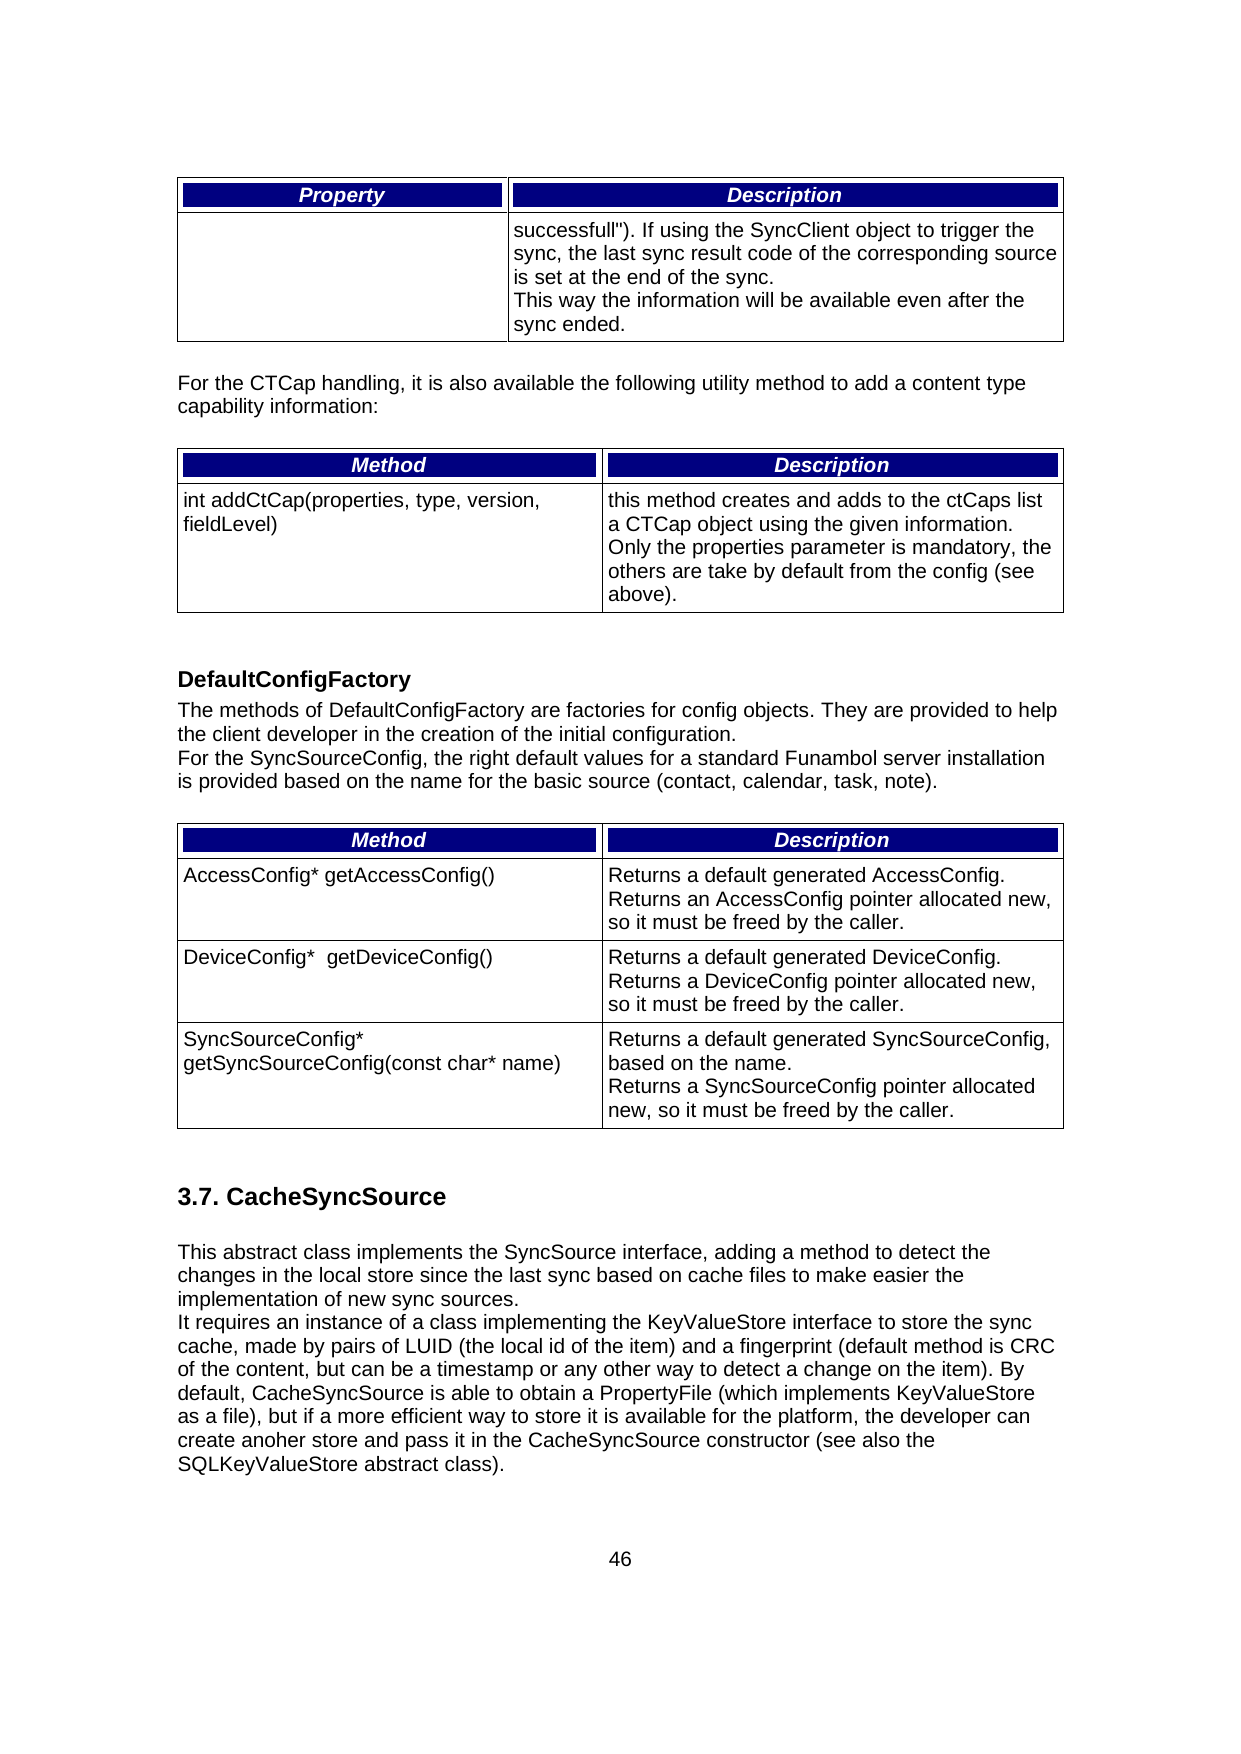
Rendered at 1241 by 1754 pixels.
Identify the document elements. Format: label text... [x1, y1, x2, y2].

table_cell successfull"). If using the SyncClient object to trigger the sync, the last sync result code of the corresponding source is set at the end of the sync. This way the information will be available even after the sync ended. [509, 213, 1063, 341]
table_cell AccessConfig* getAccessConfig() [178, 859, 602, 940]
table_cell Returns a default generated AccessConfig. Returns an AccessConfig pointer allocated new, so it must be freed by the caller. [603, 859, 1063, 940]
table_cell SyncSourceConfig* getSyncSourceConfig(const char* name) [178, 1023, 602, 1128]
table_cell Returns a default generated DeviceConfig. Returns a DeviceConfig pointer allocated new, so it must be freed by the caller. [603, 941, 1063, 1022]
text This abstract class implements the SyncSource interface, adding a method to detect the changes in the local store since the last sync based on cache files to make easier the implementation of new sync sources. [177, 1240, 1063, 1311]
table_header Property [178, 178, 507, 212]
table_cell Returns a default generated SyncSourceConfig, based on the name. Returns a SyncSourceConfig pointer allocated new, so it must be freed by the caller. [603, 1023, 1063, 1128]
table_cell [178, 213, 507, 341]
table_cell this method creates and adds to the ctCaps list a CTCap object using the given information. Only the properties parameter is mandatory, the others are take by default from the config (see above). [603, 484, 1063, 612]
subtitle CacheSyncSource [177, 1182, 1063, 1210]
table_cell DeviceConfig* getDeviceConfig() [178, 941, 602, 1022]
table_header Method [178, 824, 602, 858]
text For the SyncSourceConfig, the right default values for a standard Funambol server installation is provided based on the name for the basic source (contact, calendar, task, note). [177, 746, 1063, 793]
table_header Description [603, 449, 1063, 483]
text The methods of DefaultConfigFactory are factories for config objects. They are provided to help the client developer in the creation of the initial configuration. [177, 699, 1063, 746]
table_header Description [603, 824, 1063, 858]
text It requires an instance of a class implementing the KeyValueStore interface to store the sync cache, made by pairs of LUID (the local id of the item) and a fingerprint (default method is CRC of the content, but can be a timestamp or any other way to detect a change on the item). By default, CacheSyncSource is able to obtain a PropertyFile (which implements KeyValueStore as a file), but if a more efficient way to store it is available for the platform, the developer can create anoher store and pass it in the CacheSyncSource constructor (see also the SQLKeyValueStore abstract class). [177, 1311, 1063, 1476]
table_header Method [178, 449, 602, 483]
text For the CTCap handling, it is also available the following utility method to add a content type capability information: [177, 371, 1063, 418]
table_cell int addCtCap(properties, type, version, fieldLevel) [178, 484, 602, 612]
subtitle DefaultConfigFactory [177, 667, 1063, 693]
table_header Description [509, 178, 1063, 212]
